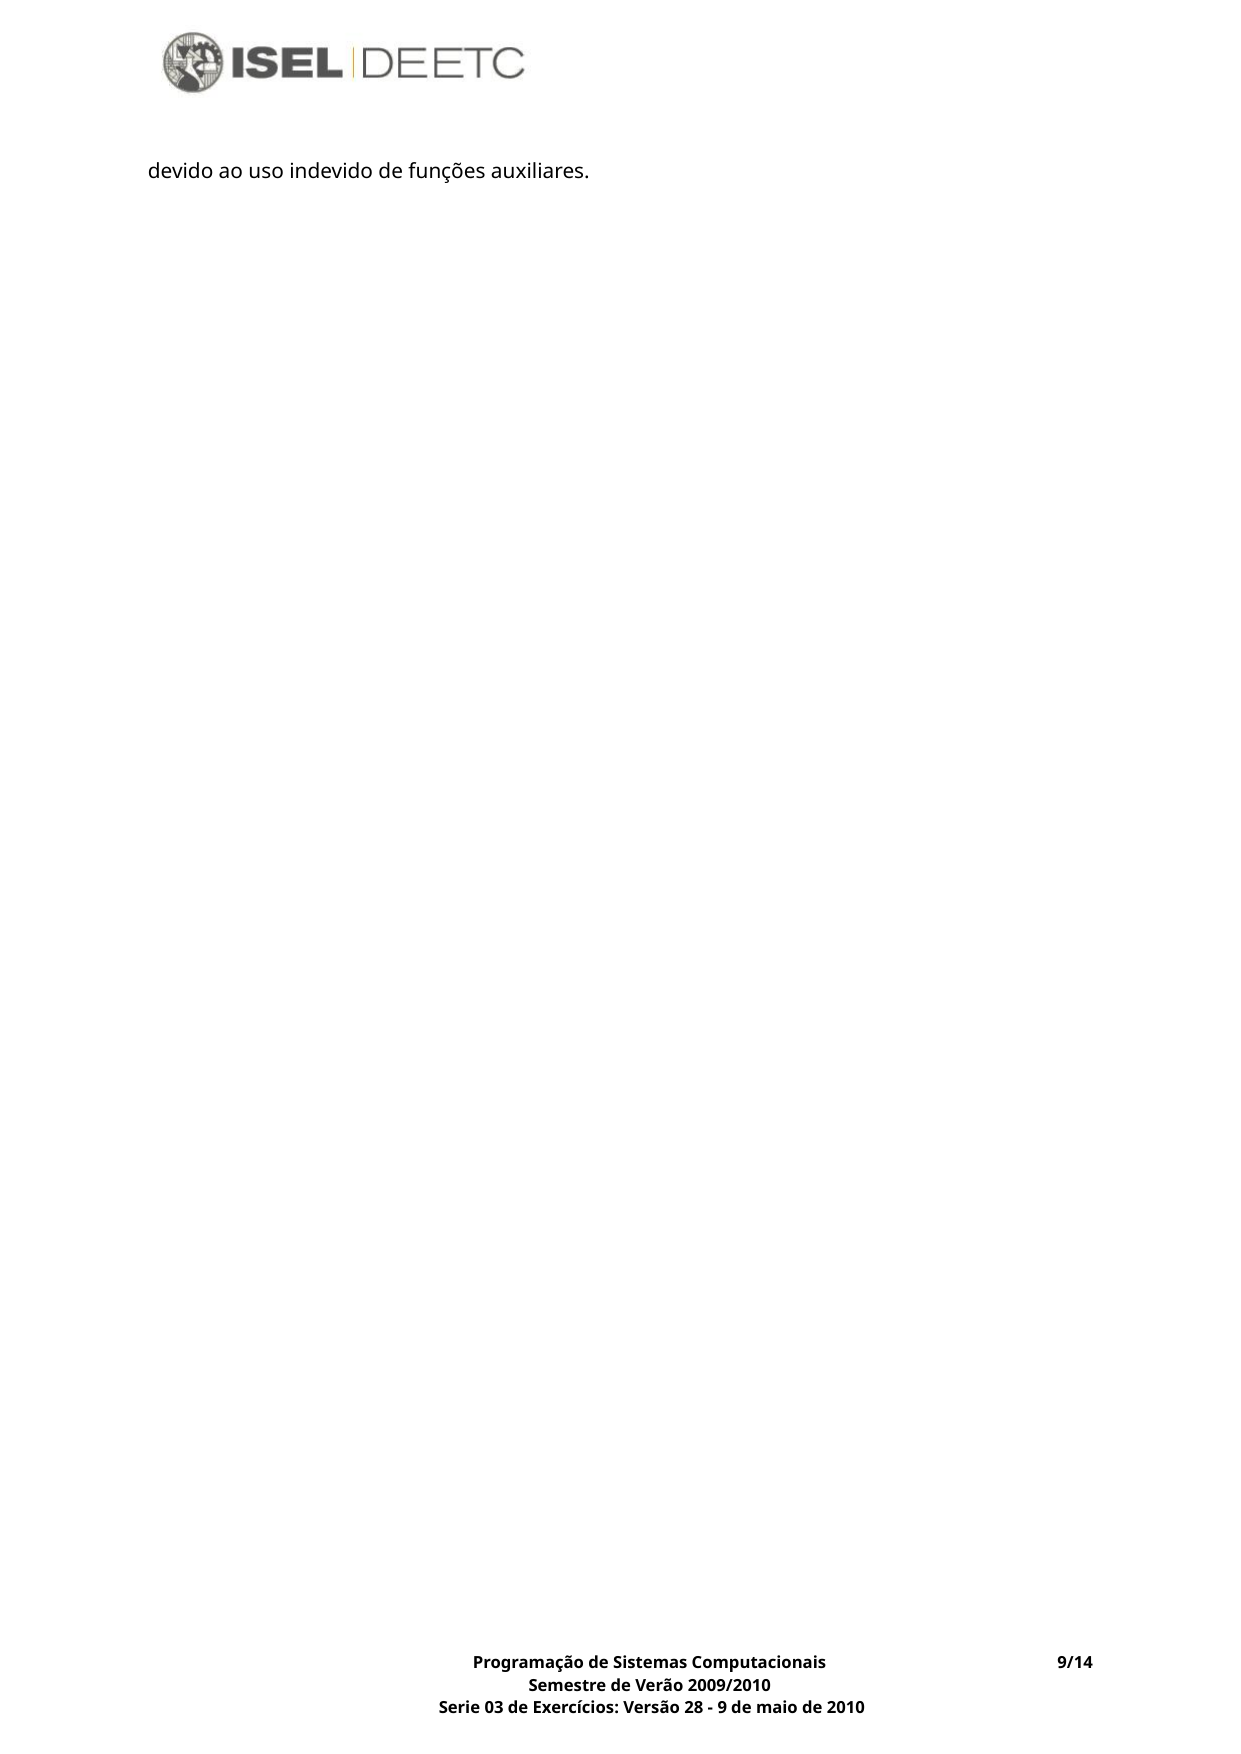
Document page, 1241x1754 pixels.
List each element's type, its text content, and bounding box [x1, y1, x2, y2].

text devido ao uso indevido de funções auxiliares. [148, 156, 1093, 185]
picture [153, 17, 555, 118]
